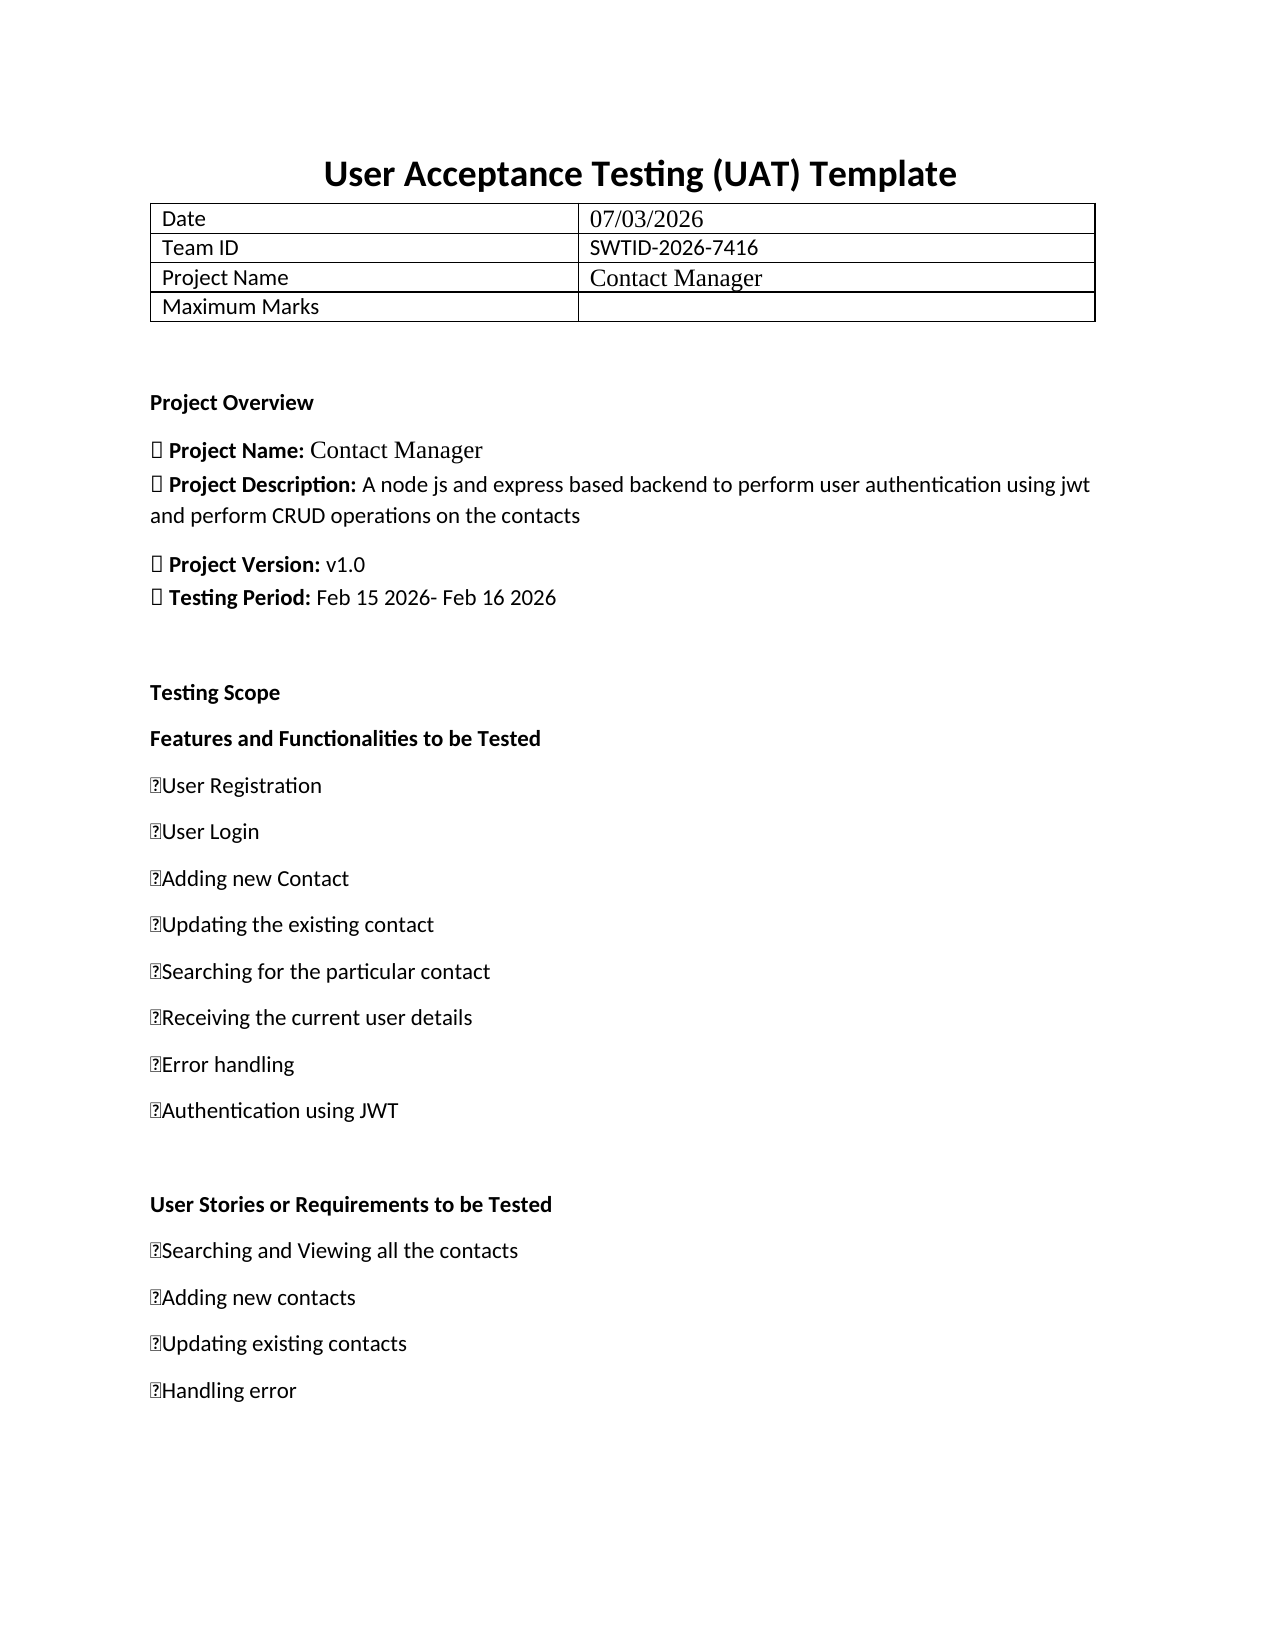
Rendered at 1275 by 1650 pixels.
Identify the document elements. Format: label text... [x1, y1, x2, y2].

text 📌 Project Version: v1.0 📌 Testing Period: Feb 15 2026- Feb 16 2026 [150, 547, 1125, 612]
text ✅Adding new Contact [150, 864, 1125, 892]
table_cell Contact Manager [579, 263, 1094, 291]
text Testing Scope [150, 678, 1125, 706]
text ✅Receiving the current user details [150, 1003, 1125, 1032]
text ✅User Login [150, 817, 1125, 845]
text 📌Updating existing contacts [150, 1329, 1125, 1357]
text ✅Authentication using JWT [150, 1097, 1125, 1125]
text 📌 Project Name: Contact Manager 📌 Project Description: A node js and express based backend to perform user authentication using jwt and perform CRUD operations on the contacts [150, 434, 1125, 529]
table_cell [579, 293, 1094, 321]
text ✅Error handling [150, 1050, 1125, 1078]
text Project Overview [150, 388, 1125, 416]
text ✅Searching for the particular contact [150, 957, 1125, 985]
text 📌Adding new contacts [150, 1283, 1125, 1311]
text User Acceptance Testing (UAT) Template [150, 150, 1125, 196]
table_header Date [151, 204, 578, 232]
text ✅Updating the existing contact [150, 910, 1125, 938]
table_cell Maximum Marks [151, 293, 578, 321]
table_cell Project Name [151, 263, 578, 291]
text User Stories or Requirements to be Tested [150, 1190, 1125, 1218]
text 📌Handling error [150, 1376, 1125, 1404]
table_cell Team ID [151, 234, 578, 262]
table_cell SWTID-2026-7416 [579, 234, 1094, 262]
table_header 07/03/2026 [579, 204, 1094, 232]
text ✅User Registration [150, 771, 1125, 799]
text Features and Functionalities to be Tested [150, 724, 1125, 752]
text 📌Searching and Viewing all the contacts [150, 1236, 1125, 1264]
